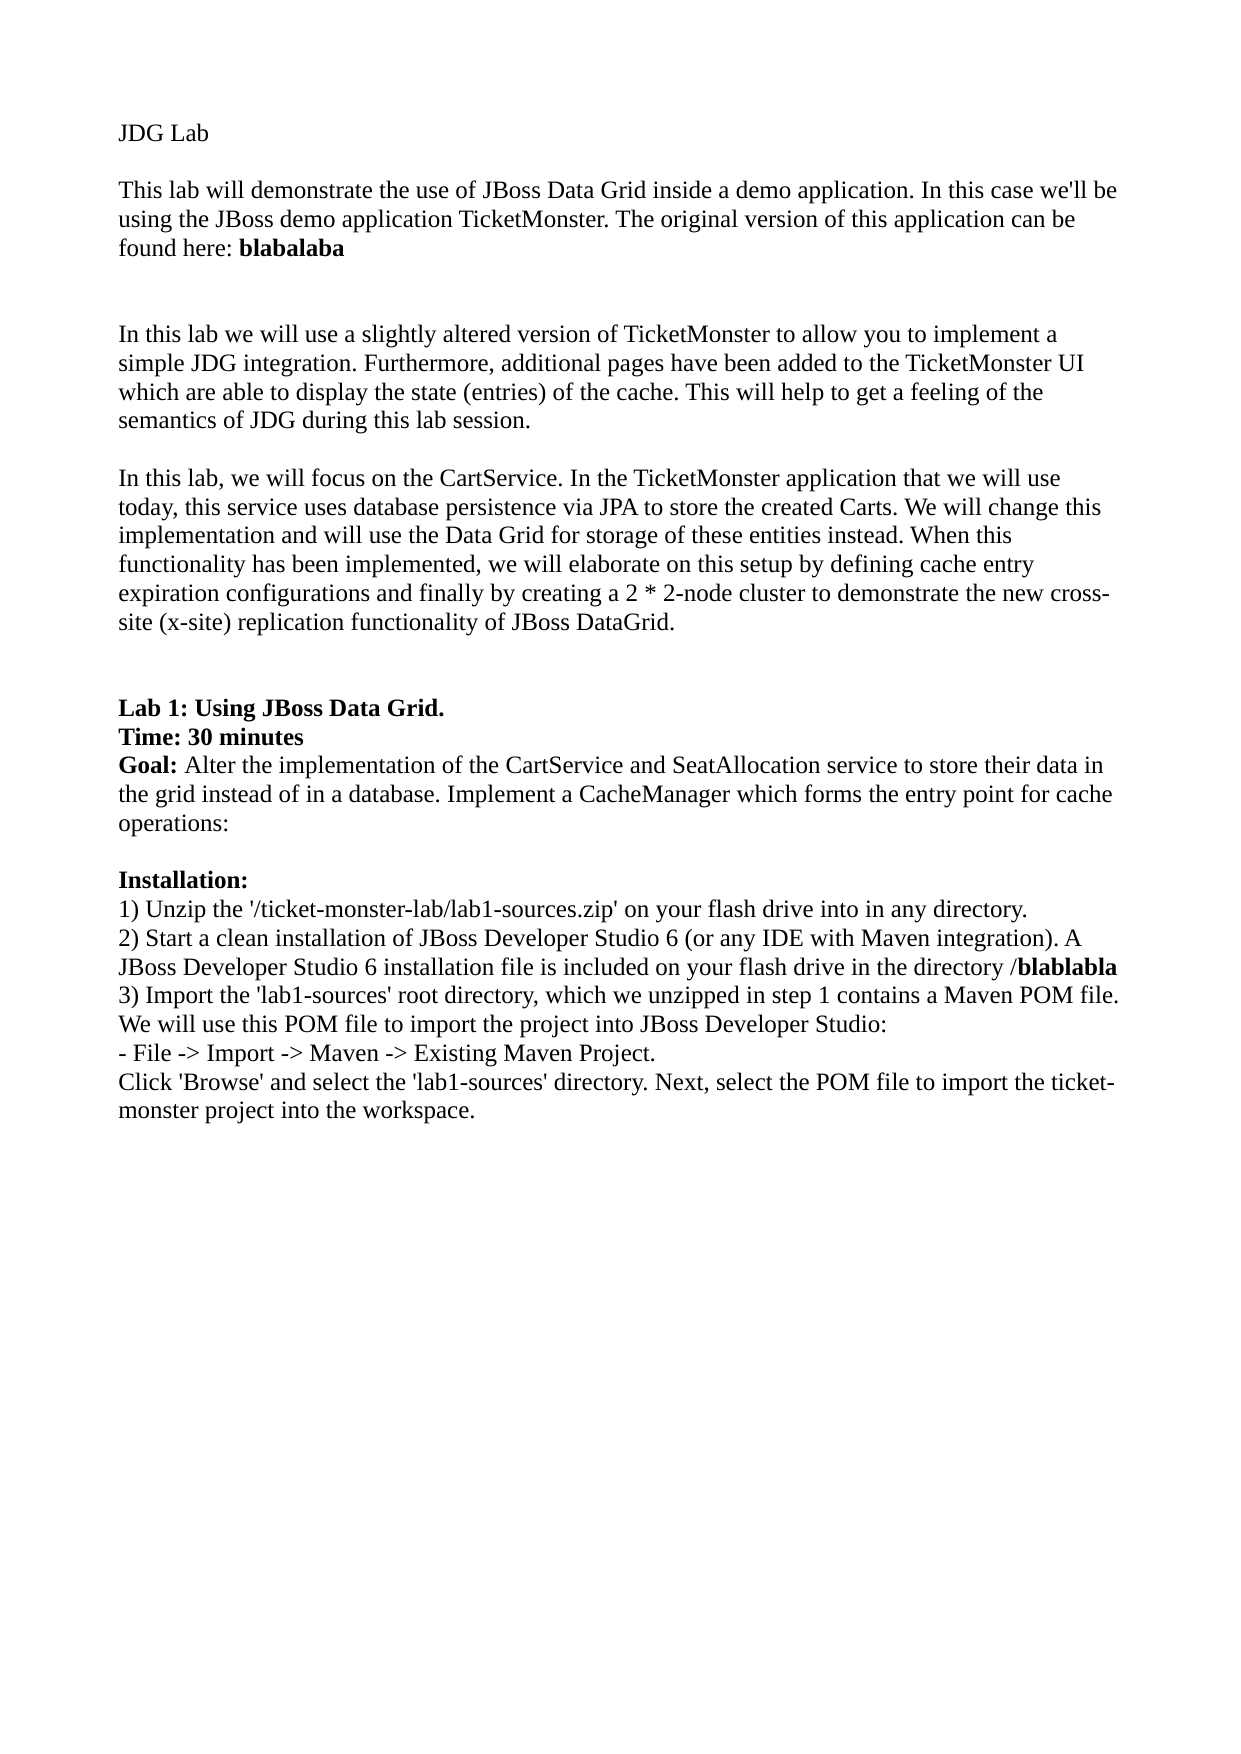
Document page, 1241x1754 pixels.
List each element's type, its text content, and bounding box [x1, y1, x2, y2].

text 3) Import the 'lab1-sources' root directory, which we unzipped in step 1 contains a Maven POM file. We will use this POM file to import the project into JBoss Developer Studio: [118, 981, 1122, 1038]
text 2) Start a clean installation of JBoss Developer Studio 6 (or any IDE with Maven integration). A JBoss Developer Studio 6 installation file is included on your flash drive in the directory /blablabla [118, 923, 1122, 981]
text Lab 1: Using JBoss Data Grid. [118, 693, 1122, 722]
text 1) Unzip the '/ticket-monster-lab/lab1-sources.zip' on your flash drive into in any directory. [118, 894, 1122, 923]
text In this lab, we will focus on the CartService. In the TicketMonster application that we will use today, this service uses database persistence via JPA to store the created Carts. We will change this implementation and will use the Data Grid for storage of these entities instead. When this functionality has been implemented, we will elaborate on this setup by defining cache entry expiration configurations and finally by creating a 2 * 2-node cluster to demonstrate the new cross-site (x-site) replication functionality of JBoss DataGrid. [118, 463, 1122, 636]
text In this lab we will use a slightly altered version of TicketMonster to allow you to implement a simple JDG integration. Furthermore, additional pages have been added to the TicketMonster UI which are able to display the state (entries) of the cache. This will help to get a feeling of the semantics of JDG during this lab session. [118, 319, 1122, 434]
text Time: 30 minutes [118, 722, 1122, 751]
text JDG Lab [118, 118, 1122, 147]
text Goal: Alter the implementation of the CartService and SeatAllocation service to store their data in the grid instead of in a database. Implement a CacheManager which forms the entry point for cache operations: [118, 751, 1122, 837]
text Click 'Browse' and select the 'lab1-sources' directory. Next, select the POM file to import the ticket-monster project into the workspace. [118, 1067, 1122, 1124]
text This lab will demonstrate the use of JBoss Data Grid inside a demo application. In this case we'll be using the JBoss demo application TicketMonster. The original version of this application can be found here: blabalaba [118, 176, 1122, 262]
text Installation: [118, 866, 1122, 894]
text - File -> Import -> Maven -> Existing Maven Project. [118, 1038, 1122, 1067]
